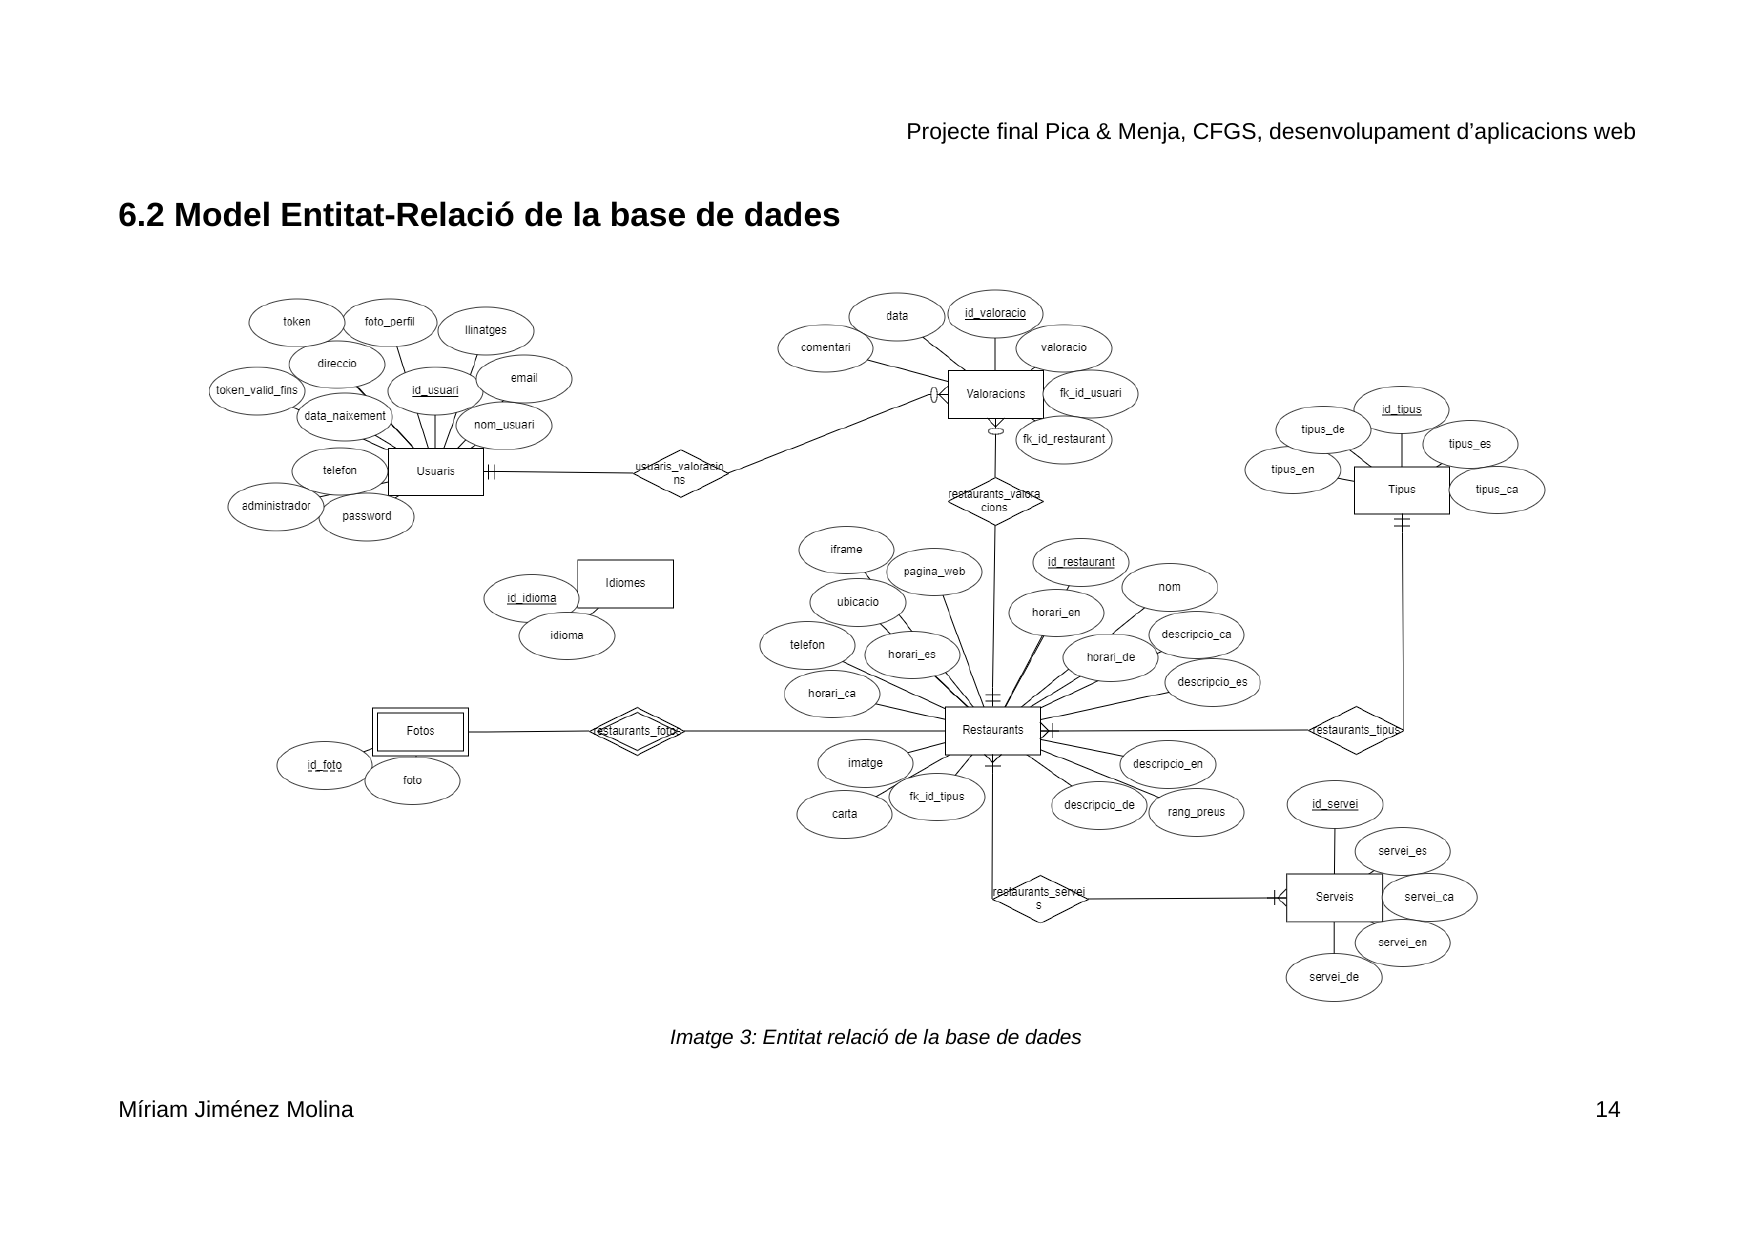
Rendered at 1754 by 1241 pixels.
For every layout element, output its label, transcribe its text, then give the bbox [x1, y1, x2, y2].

picture [185, 264, 1569, 1025]
text Imatge 3: Entitat relació de la base de dades [185, 1025, 1569, 1049]
subtitle 6.2 Model Entitat-Relació de la base de dades [118, 195, 1636, 233]
